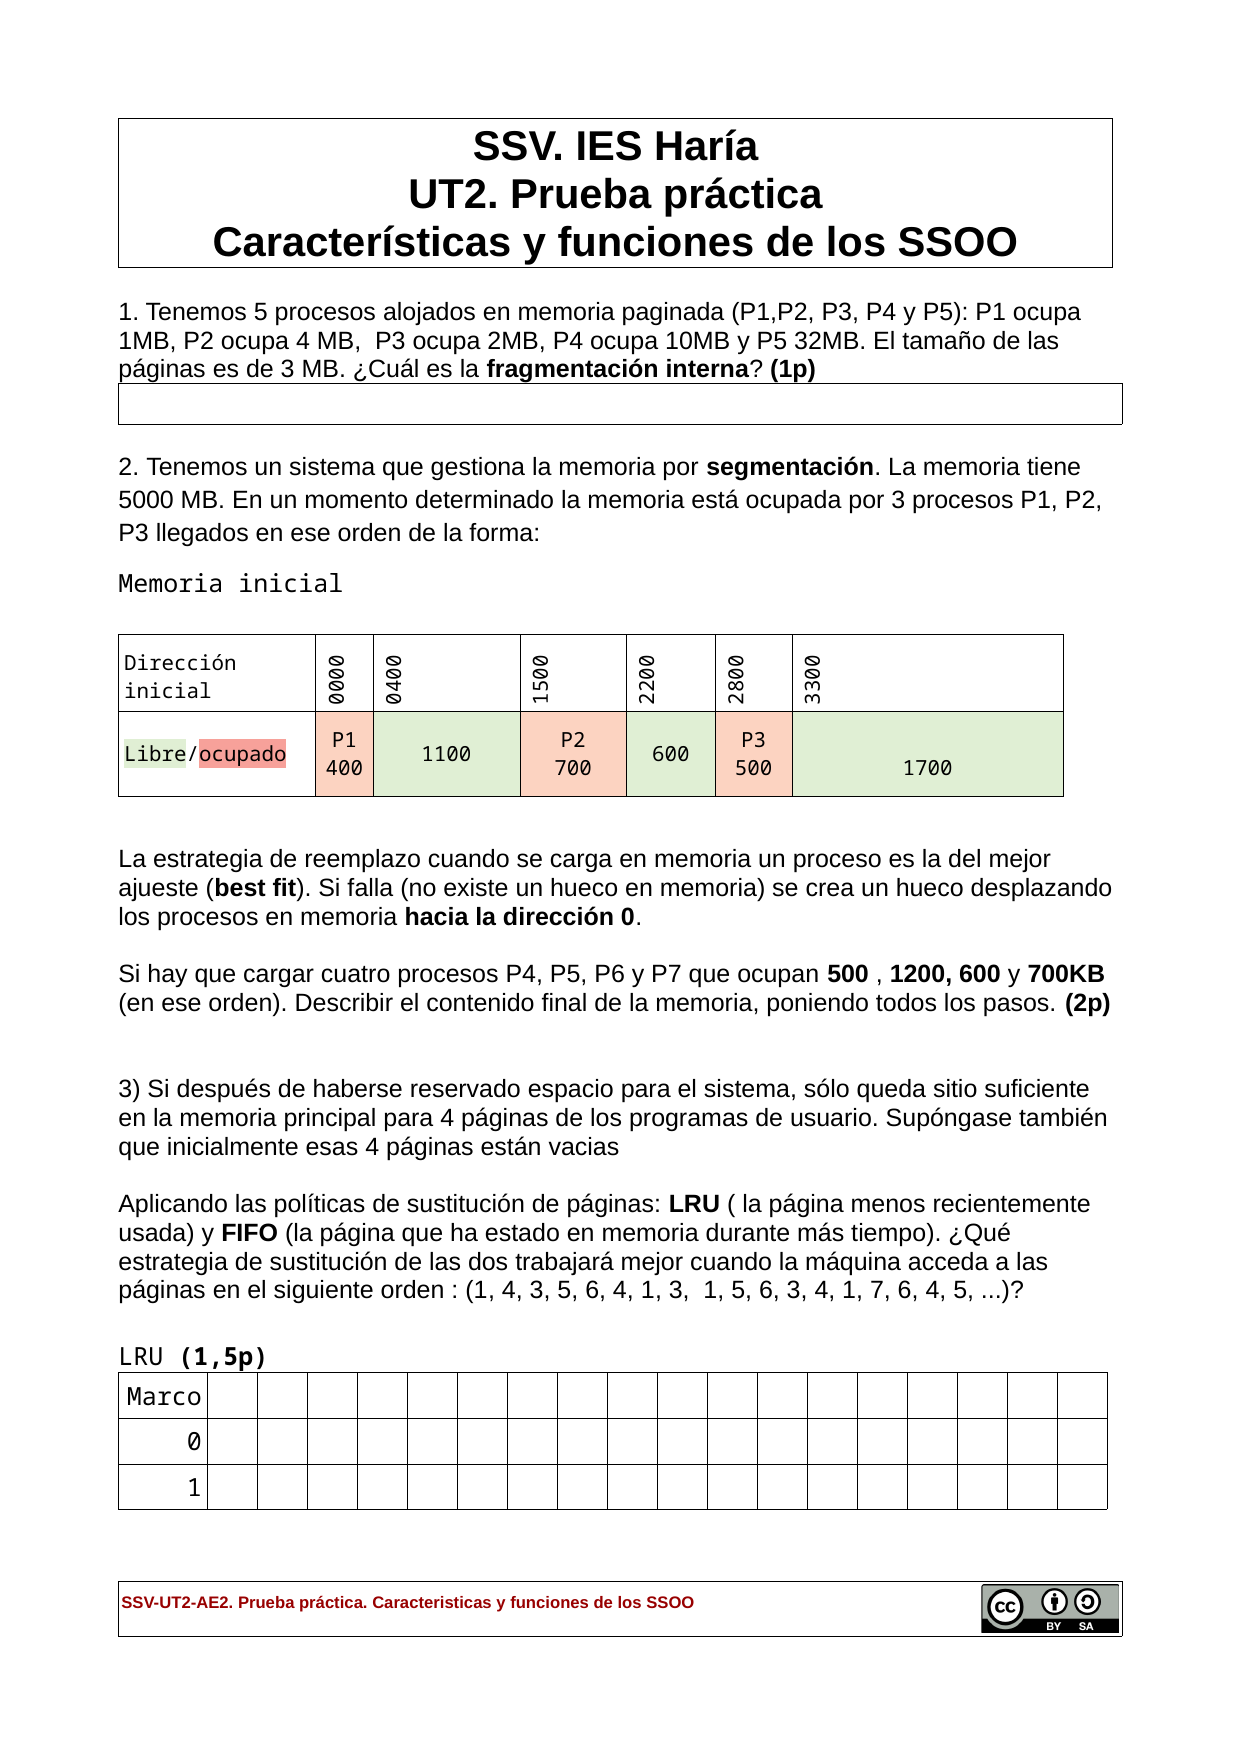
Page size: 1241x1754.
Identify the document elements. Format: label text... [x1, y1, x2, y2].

picture [981, 1584, 1119, 1633]
table_header 0400 [374, 635, 520, 711]
table_cell [1058, 1419, 1107, 1463]
table_header [119, 384, 1122, 423]
table_header [958, 1373, 1007, 1418]
text 2. Tenemos un sistema que gestiona la memoria por segmentación. La memoria tiene 5000 MB. En un momento determinado la memoria está ocupada por 3 procesos P1, P2, P3 llegados en ese orden de la forma: [118, 452, 1122, 547]
table_cell [808, 1419, 857, 1463]
table_cell [858, 1419, 907, 1463]
table_cell [1058, 1465, 1107, 1509]
table_cell 600 [627, 712, 715, 796]
table_header [258, 1373, 307, 1418]
table_cell [958, 1465, 1007, 1509]
table_header [208, 1373, 257, 1418]
table_header [408, 1373, 457, 1418]
text LRU (1,5p) [118, 1338, 1122, 1372]
table_cell 0 [119, 1419, 207, 1463]
text Características y funciones de los SSOO [119, 214, 1112, 267]
table_cell [758, 1465, 807, 1509]
table_cell 1100 [374, 712, 520, 796]
table_header [908, 1373, 957, 1418]
table_cell [1008, 1419, 1057, 1463]
table_cell 1 [119, 1465, 207, 1509]
table_cell [308, 1465, 357, 1509]
table_cell [708, 1419, 757, 1463]
table_cell [608, 1465, 657, 1509]
table_cell [958, 1419, 1007, 1463]
table_cell [258, 1419, 307, 1463]
table_cell 1700 [793, 712, 1063, 796]
text 3) Si después de haberse reservado espacio para el sistema, sólo queda sitio suficiente en la memoria principal para 4 páginas de los programas de usuario. Supóngase también que inicialmente esas 4 páginas están vacias [118, 1074, 1122, 1160]
table_cell [258, 1465, 307, 1509]
table_cell [1008, 1465, 1057, 1509]
text Memoria inicial [118, 566, 1122, 600]
table_header [1058, 1373, 1107, 1418]
text Aplicando las políticas de sustitución de páginas: LRU ( la página menos recientemente usada) y FIFO (la página que ha estado en memoria durante más tiempo). ¿Qué estrategia de sustitución de las dos trabajará mejor cuando la máquina acceda a las páginas en el siguiente orden : (1, 4, 3, 5, 6, 4, 1, 3, 1, 5, 6, 3, 4, 1, 7, 6, 4, 5, ...)? [118, 1189, 1122, 1304]
text SSV. IES Haría [119, 119, 1112, 166]
table_header [308, 1373, 357, 1418]
table_cell P2 700 [521, 712, 626, 796]
table_cell [408, 1465, 457, 1509]
table_cell P1 400 [316, 712, 373, 796]
table_cell [858, 1465, 907, 1509]
table_cell [808, 1465, 857, 1509]
table_header Marco [119, 1373, 207, 1418]
table_header [558, 1373, 607, 1418]
text UT2. Prueba práctica [119, 166, 1112, 214]
table_cell [308, 1419, 357, 1463]
table_cell P3 500 [716, 712, 792, 796]
table_header [708, 1373, 757, 1418]
table_cell [358, 1465, 407, 1509]
table_cell [658, 1419, 707, 1463]
table_cell [208, 1419, 257, 1463]
table_header [758, 1373, 807, 1418]
table_header Dirección inicial [119, 635, 315, 711]
table_header 0000 [316, 635, 373, 711]
table_header [608, 1373, 657, 1418]
text Si hay que cargar cuatro procesos P4, P5, P6 y P7 que ocupan 500 , 1200, 600 y 700KB (en ese orden). Describir el contenido final de la memoria, poniendo todos los pasos. (2p) [118, 959, 1122, 1017]
table_cell [708, 1465, 757, 1509]
table_cell [558, 1419, 607, 1463]
table_cell [608, 1419, 657, 1463]
text La estrategia de reemplazo cuando se carga en memoria un proceso es la del mejor ajueste (best fit). Si falla (no existe un hueco en memoria) se crea un hueco desplazando los procesos en memoria hacia la dirección 0. [118, 844, 1122, 930]
table_header [458, 1373, 507, 1418]
table_header [1008, 1373, 1057, 1418]
table_cell [908, 1419, 957, 1463]
table_header 2200 [627, 635, 715, 711]
table_header [358, 1373, 407, 1418]
table_cell [508, 1419, 557, 1463]
table_cell [658, 1465, 707, 1509]
table_cell [458, 1465, 507, 1509]
table_cell Libre/ocupado [119, 712, 315, 796]
table_cell [558, 1465, 607, 1509]
table_cell [908, 1465, 957, 1509]
table_cell [408, 1419, 457, 1463]
table_header [808, 1373, 857, 1418]
table_header 2800 [716, 635, 792, 711]
text 1. Tenemos 5 procesos alojados en memoria paginada (P1,P2, P3, P4 y P5): P1 ocupa 1MB, P2 ocupa 4 MB, P3 ocupa 2MB, P4 ocupa 10MB y P5 32MB. El tamaño de las páginas es de 3 MB. ¿Cuál es la fragmentación interna? (1p) [118, 297, 1122, 383]
table_cell [508, 1465, 557, 1509]
table_header 1500 [521, 635, 626, 711]
table_header 3300 [793, 635, 1063, 711]
table_cell [458, 1419, 507, 1463]
table_header [508, 1373, 557, 1418]
table_cell [758, 1419, 807, 1463]
table_header [658, 1373, 707, 1418]
table_cell [358, 1419, 407, 1463]
table_header [858, 1373, 907, 1418]
table_cell [208, 1465, 257, 1509]
